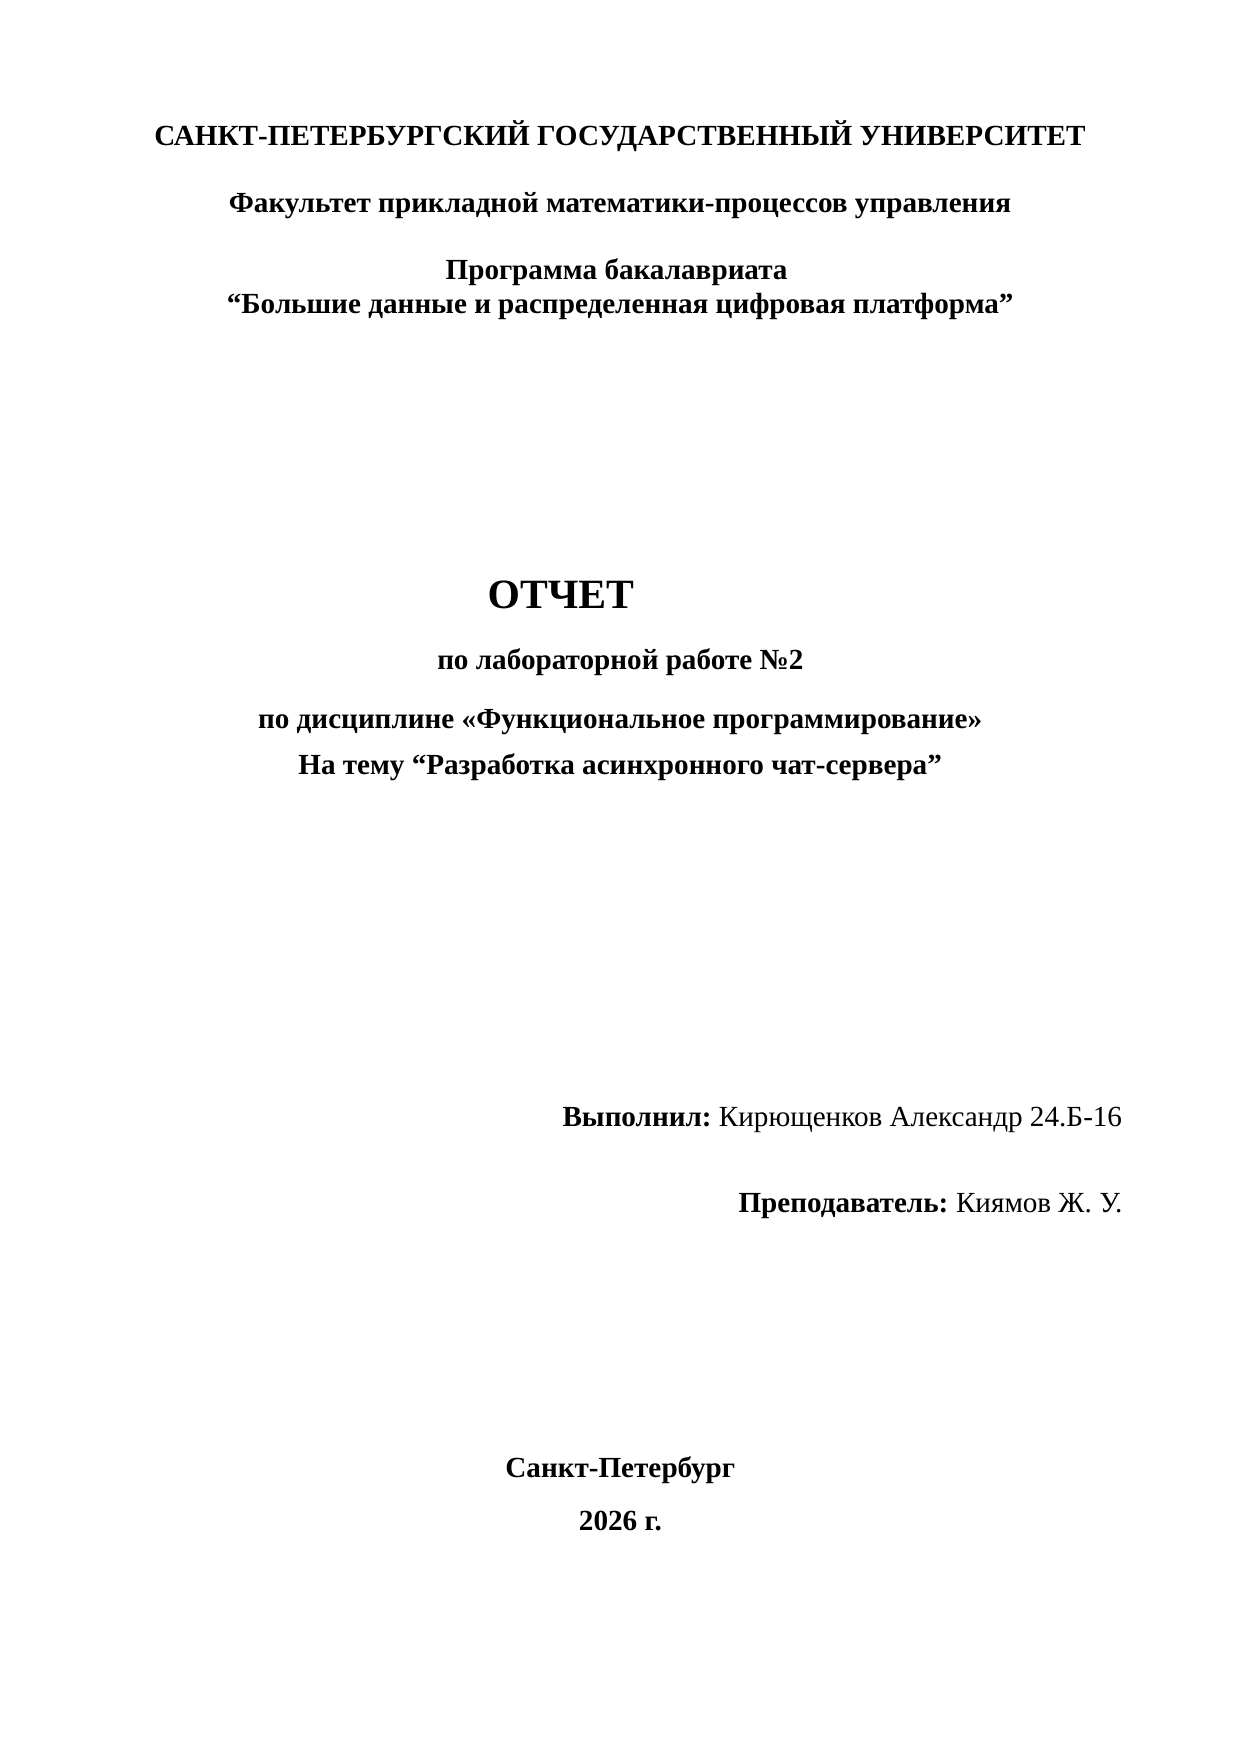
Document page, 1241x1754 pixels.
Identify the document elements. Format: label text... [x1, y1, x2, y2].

subtitle по лабораторной работе №2 [118, 642, 1122, 676]
text Санкт-Петербург [118, 1450, 1122, 1484]
text 2026 г. [118, 1503, 1122, 1537]
subtitle по дисциплине «Функциональное программирование» [118, 701, 1122, 734]
text На тему “Разработка асинхронного чат-сервера” [118, 747, 1122, 781]
text САНКТ-ПЕТЕРБУРГСКИЙ ГОСУДАРСТВЕННЫЙ УНИВЕРСИТЕТ [118, 118, 1122, 152]
text Программа бакалавриата [118, 252, 1122, 286]
subtitle ОТЧЕТ [118, 569, 1122, 617]
text Преподаватель: Киямов Ж. У. [118, 1185, 1122, 1218]
text “Большие данные и распределенная цифровая платформа” [118, 286, 1122, 319]
text Факультет прикладной математики-процессов управления [118, 185, 1122, 219]
text Выполнил: Кирющенков Александр 24.Б-16 [118, 1099, 1122, 1166]
